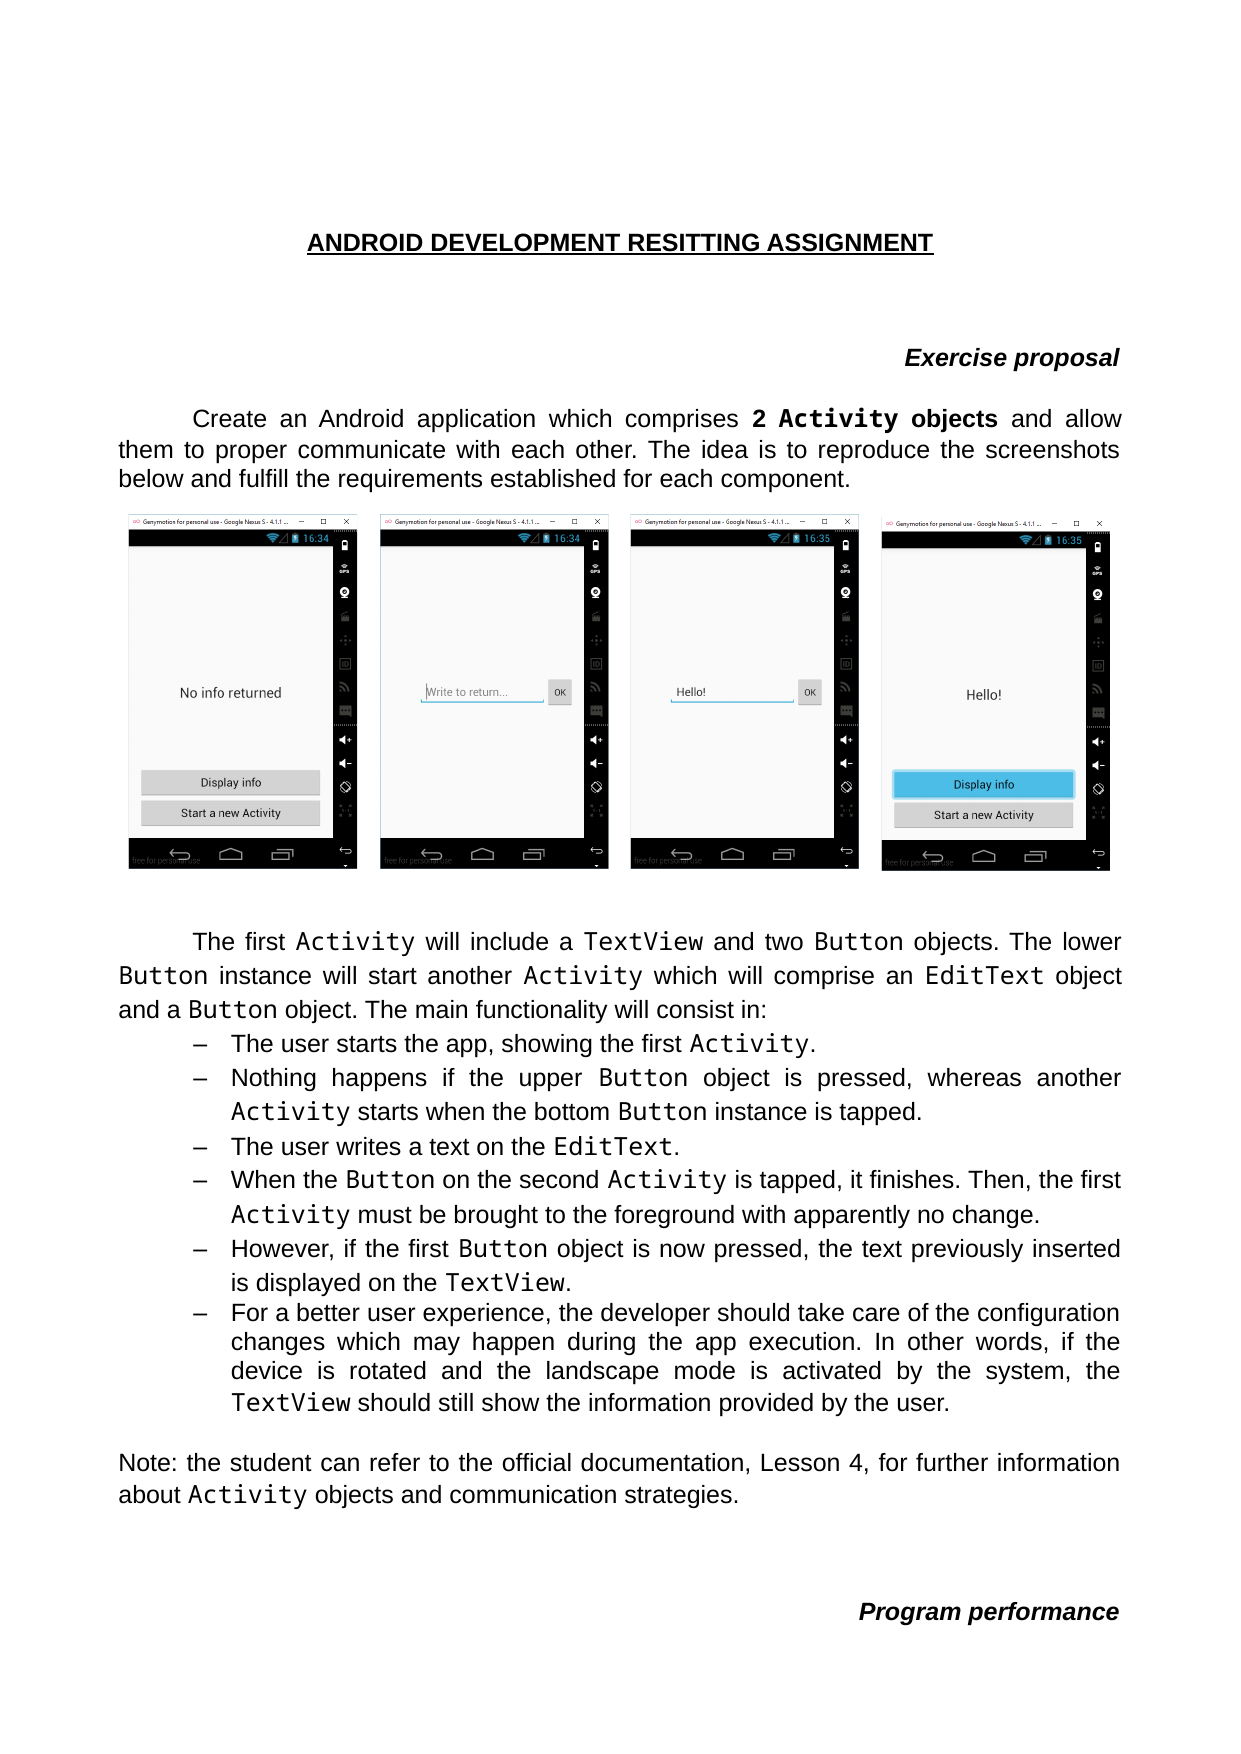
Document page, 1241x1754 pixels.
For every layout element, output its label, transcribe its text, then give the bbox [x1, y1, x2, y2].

list The user writes a text on the EditText. [193, 1128, 1122, 1162]
text Exercise proposal [118, 343, 1122, 372]
text Program performance [118, 1597, 1122, 1625]
list Nothing happens if the upper Button object is pressed, whereas another Activity starts when the bottom Button instance is tapped. [193, 1060, 1122, 1128]
text Create an Android application which comprises 2 Activity objects and allow them to proper communicate with each other. The idea is to reproduce the screenshots below and fulfill the requirements established for each component. [118, 401, 1122, 492]
picture [881, 517, 1110, 871]
list When the Button on the second Activity is tapped, it finishes. Then, the first Activity must be brought to the foreground with apparently no change. [193, 1162, 1122, 1230]
list For a better user experience, the developer should take care of the configuration changes which may happen during the app execution. In other words, if the device is rotated and the landscape mode is activated by the system, the TextView should still show the information provided by the user. [193, 1298, 1122, 1419]
picture [128, 514, 358, 869]
text Note: the student can refer to the official documentation, Lesson 4, for further information about Activity objects and communication strategies. [118, 1448, 1122, 1510]
picture [630, 514, 859, 869]
picture [380, 514, 609, 869]
text ANDROID DEVELOPMENT RESITTING ASSIGNMENT [118, 228, 1122, 257]
text The first Activity will include a TextView and two Button objects. The lower Button instance will start another Activity which will comprise an EditText object and a Button object. The main functionality will consist in: [118, 924, 1122, 1026]
list The user starts the app, showing the first Activity. [193, 1026, 1122, 1060]
list However, if the first Button object is now pressed, the text previously inserted is displayed on the TextView. [193, 1230, 1122, 1298]
